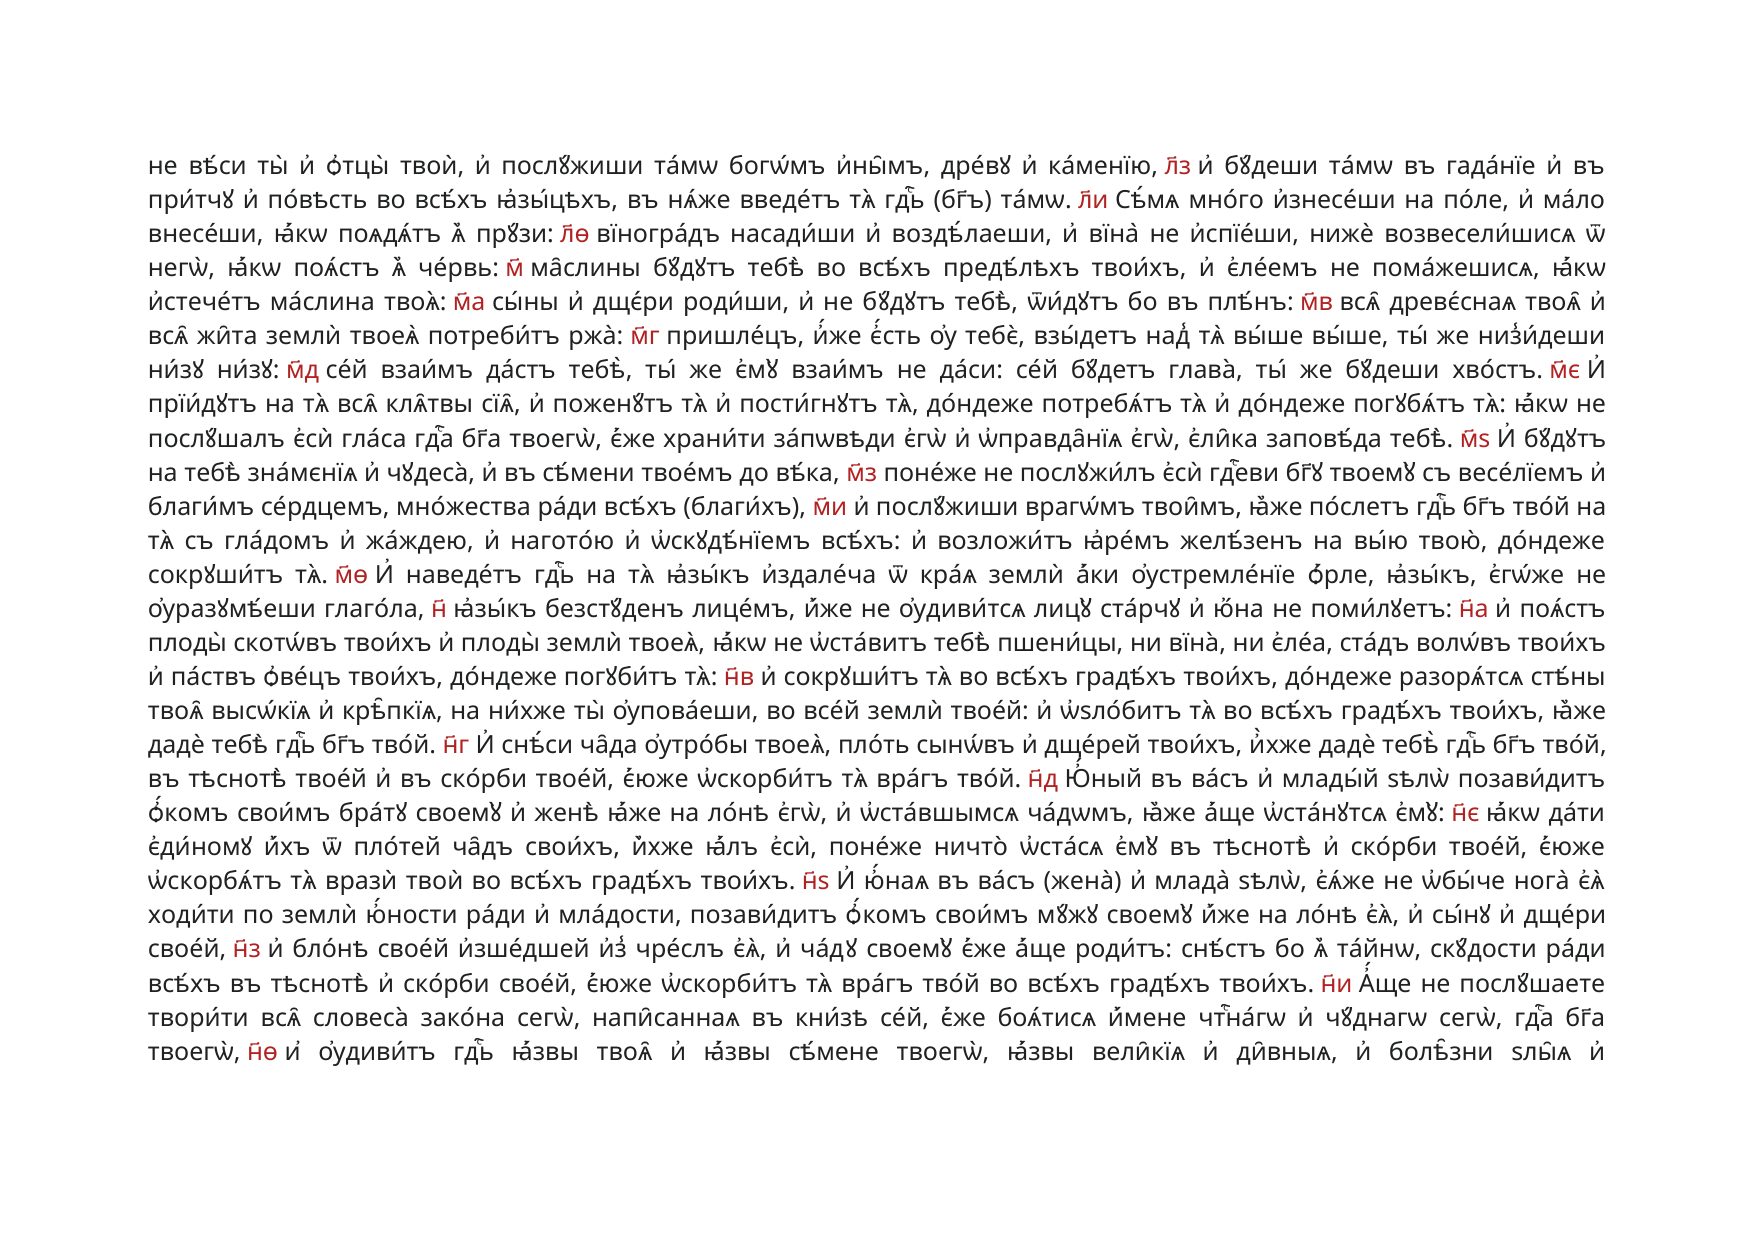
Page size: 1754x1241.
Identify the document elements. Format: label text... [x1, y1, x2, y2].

text не вѣ́си ты̀ и҆ ѻ҆тцы̀ твоѝ, и҆ послꙋ́жиши та́мѡ богѡ́мъ и҆ны̑мъ, дре́вꙋ и҆ ка́менїю, л҃з и҆ бꙋ́деши та́мѡ въ гада́нїе и҆ въ при́тчꙋ и҆ по́вѣсть во всѣ́хъ ꙗ҆зы́цѣхъ, въ нѧ́же введе́тъ тѧ̀ гдⷭ҇ь (бг҃ъ) та́мѡ. л҃и Сѣ́мѧ мно́го и҆знесе́ши на по́ле, и҆ ма́ло внесе́ши, ꙗ҆́кѡ поѧдѧ́тъ ѧ҆̀ прꙋ́зи: л҃ѳ вїногра́дъ насади́ши и҆ воздѣ́лаеши, и҆ вїна̀ не и҆спїе́ши, нижѐ возвесели́шисѧ ѿ негѡ̀, ꙗ҆́кѡ поѧ́стъ ѧ҆̀ че́рвь: м҃ ма̑слины бꙋ́дꙋтъ тебѣ̀ во всѣ́хъ предѣ́лѣхъ твои́хъ, и҆ є҆ле́емъ не пома́жешисѧ, ꙗ҆́кѡ и҆стече́тъ ма́слина твоѧ̀: м҃а сы́ны и҆ дщє́ри роди́ши, и҆ не бꙋ́дꙋтъ тебѣ̀, ѿи́дꙋтъ бо въ плѣ́нъ: м҃в всѧ̑ древє́снаѧ твоѧ̑ и҆ всѧ̑ жи̑та землѝ твоеѧ̀ потреби́тъ ржа̀: м҃г пришле́цъ, и҆́же є҆́сть ѹ҆ тебє̀, взы́детъ над̾ тѧ̀ вы́ше вы́ше, ты́ же низ̾и́деши ни́зꙋ ни́зꙋ: м҃д се́й взаи́мъ да́стъ тебѣ̀, ты́ же є҆мꙋ̀ взаи́мъ не да́си: се́й бꙋ́детъ глава̀, ты́ же бꙋ́деши хво́стъ. м҃є И҆ прїи́дꙋтъ на тѧ̀ всѧ̑ клѧ̑твы сїѧ̑, и҆ поженꙋ́тъ тѧ̀ и҆ пости́гнꙋтъ тѧ̀, до́ндеже потребѧ́тъ тѧ̀ и҆ до́ндеже погꙋбѧ́тъ тѧ̀: ꙗ҆́кѡ не послꙋ́шалъ є҆сѝ гла́са гдⷭ҇а бг҃а твоегѡ̀, є҆́же храни́ти за́пѡвѣди є҆гѡ̀ и҆ ѡ҆правда̑нїѧ є҆гѡ̀, є҆ли̑ка заповѣ́да тебѣ̀. м҃ѕ И҆ бꙋ́дꙋтъ на тебѣ̀ зна́мєнїѧ и҆ чꙋдеса̀, и҆ въ сѣ́мени твое́мъ до вѣ́ка, м҃з поне́же не послꙋжи́лъ є҆сѝ гдⷭ҇еви бг҃ꙋ твоемꙋ̀ съ весе́лїемъ и҆ благи́мъ се́рдцемъ, мно́жества ра́ди всѣ́хъ (благи́хъ), м҃и и҆ послꙋ́жиши врагѡ́мъ твои̑мъ, ꙗ҆̀же по́слетъ гдⷭ҇ь бг҃ъ тво́й на тѧ̀ съ гла́домъ и҆ жа́ждею, и҆ нагото́ю и҆ ѡ҆скꙋдѣ́нїемъ всѣ́хъ: и҆ возложи́тъ ꙗ҆ре́мъ желѣ́зенъ на вы́ю твою̀, до́ндеже сокрꙋши́тъ тѧ̀. м҃ѳ И҆ наведе́тъ гдⷭ҇ь на тѧ̀ ꙗ҆зы́къ и҆здале́ча ѿ кра́ѧ землѝ а҆́ки ѹ҆стремле́нїе ѻ҆́рле, ꙗ҆зы́къ, є҆гѡ́же не ѹ҆разꙋмѣ́еши глаго́ла, н҃ ꙗ҆зы́къ безстꙋ́денъ лице́мъ, и҆́же не ѹ҆диви́тсѧ лицꙋ̀ ста́рчꙋ и҆ ю҆́на не поми́лꙋетъ: н҃а и҆ поѧ́стъ плоды̀ скотѡ́въ твои́хъ и҆ плоды̀ землѝ твоеѧ̀, ꙗ҆́кѡ не ѡ҆ста́витъ тебѣ̀ пшени́цы, ни вїна̀, ни є҆ле́а, ста́дъ волѡ́въ твои́хъ и҆ па́ствъ ѻ҆ве́цъ твои́хъ, до́ндеже погꙋби́тъ тѧ̀: н҃в и҆ сокрꙋши́тъ тѧ̀ во всѣ́хъ градѣ́хъ твои́хъ, до́ндеже разорѧ́тсѧ стѣ́ны твоѧ̑ высѡ́кїѧ и҆ крѣ̑пкїѧ, на ни́хже ты̀ ѹ҆пова́еши, во все́й землѝ твое́й: и҆ ѡ҆ѕло́битъ тѧ̀ во всѣ́хъ градѣ́хъ твои́хъ, ꙗ҆̀же дадѐ тебѣ̀ гдⷭ҇ь бг҃ъ тво́й. н҃г И҆ снѣ́си ча̑да ѹ҆тро́бы твоеѧ̀, пло́ть сынѡ́въ и҆ дще́рей твои́хъ, и҆̀хже дадѐ тебѣ̀ гдⷭ҇ь бг҃ъ тво́й, въ тѣснотѣ̀ твое́й и҆ въ ско́рби твое́й, є҆́юже ѡ҆скорби́тъ тѧ̀ вра́гъ тво́й. н҃д Ю҆́ный въ ва́съ и҆ млады́й ѕѣлѡ̀ позави́дитъ ѻ҆́комъ свои́мъ бра́тꙋ своемꙋ̀ и҆ женѣ̀ ꙗ҆́же на ло́нѣ є҆гѡ̀, и҆ ѡ҆ста́вшымсѧ ча́дѡмъ, ꙗ҆̀же а҆́ще ѡ҆ста́нꙋтсѧ є҆мꙋ̀: н҃є ꙗ҆́кѡ да́ти є҆ди́номꙋ и҆́хъ ѿ пло́тей ча̑дъ свои́хъ, и҆̀хже ꙗ҆́лъ є҆сѝ, поне́же ничто̀ ѡ҆ста́сѧ є҆мꙋ̀ въ тѣснотѣ̀ и҆ ско́рби твое́й, є҆́юже ѡ҆скорбѧ́тъ тѧ̀ вразѝ твоѝ во всѣ́хъ градѣ́хъ твои́хъ. н҃ѕ И҆ ю҆́наѧ въ ва́съ (жена̀) и҆ млада̀ ѕѣлѡ̀, є҆ѧ́же не ѡ҆бы́че нога̀ є҆ѧ̀ ходи́ти по землѝ ю҆́ности ра́ди и҆ мла́дости, позави́дитъ ѻ҆́комъ свои́мъ мꙋ́жꙋ своемꙋ̀ и҆́же на ло́нѣ є҆ѧ̀, и҆ сы́нꙋ и҆ дще́ри свое́й, н҃з и҆ бло́нѣ свое́й и҆зше́дшей и҆з̾ чре́слъ є҆ѧ̀, и҆ ча́дꙋ своемꙋ̀ є҆́же а҆́ще роди́тъ: снѣ́стъ бо ѧ҆̀ та́йнѡ, скꙋ́дости ра́ди всѣ́хъ въ тѣснотѣ̀ и҆ ско́рби свое́й, є҆́юже ѡ҆скорби́тъ тѧ̀ вра́гъ тво́й во всѣ́хъ градѣ́хъ твои́хъ. н҃и А҆́ще не послꙋ́шаете твори́ти всѧ̑ словеса̀ зако́на сегѡ̀, напи̑саннаѧ въ кни́зѣ се́й, є҆́же боѧ́тисѧ и҆́мене чтⷭ҇на́гѡ и҆ чꙋ́днагѡ сегѡ̀, гдⷭ҇а бг҃а твоегѡ̀, н҃ѳ и҆ ѹ҆диви́тъ гдⷭ҇ь ꙗ҆́звы твоѧ̑ и҆ ꙗ҆́звы сѣ́мене твоегѡ̀, ꙗ҆́звы вели̑кїѧ и҆ ди̑вныѧ, и҆ болѣ̑зни ѕлы̑ѧ и҆ [148, 148, 1606, 1067]
